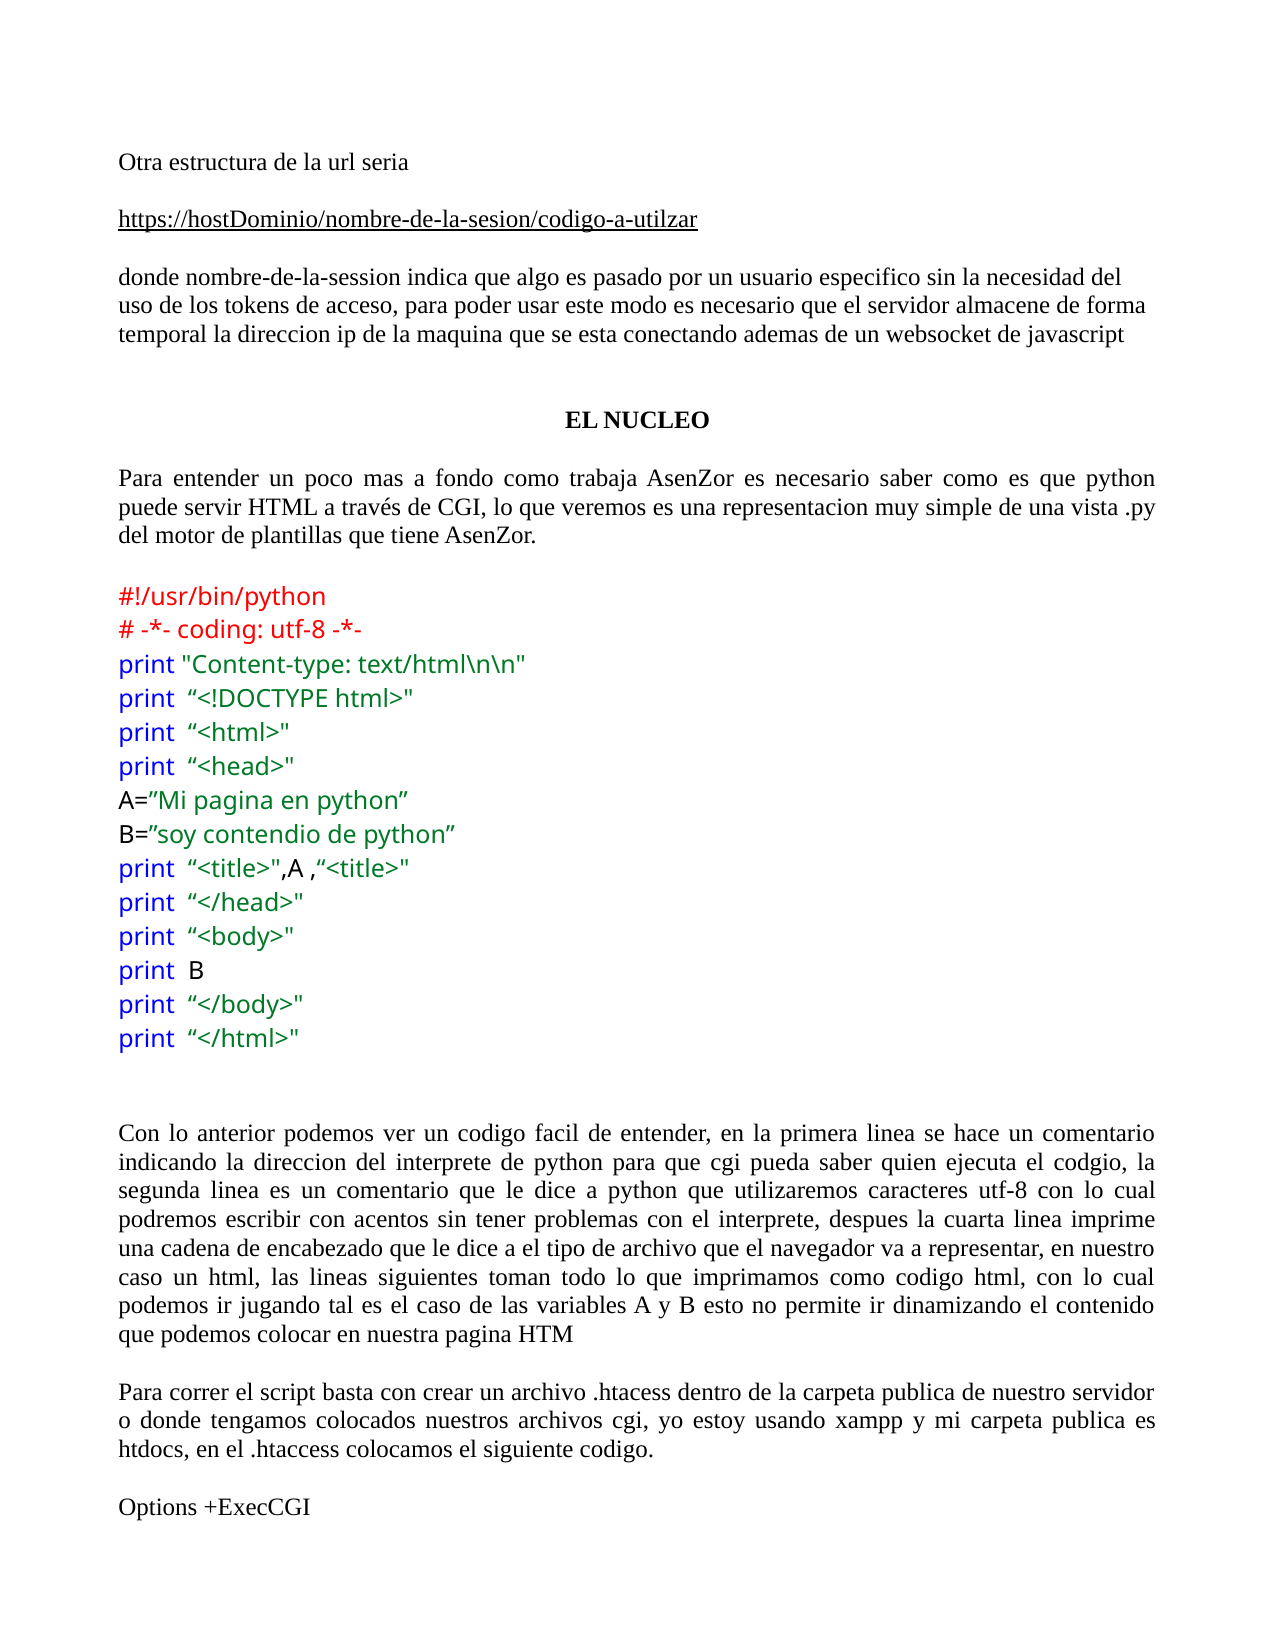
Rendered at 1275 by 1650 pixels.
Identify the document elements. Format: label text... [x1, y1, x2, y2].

text Otra estructura de la url seria [118, 147, 1157, 176]
text Para entender un poco mas a fondo como trabaja AsenZor es necesario saber como es que python puede servir HTML a través de CGI, lo que veremos es una representacion muy simple de una vista .py del motor de plantillas que tiene AsenZor. [118, 463, 1157, 549]
text Para correr el script basta con crear un archivo .htacess dentro de la carpeta publica de nuestro servidor o donde tengamos colocados nuestros archivos cgi, yo estoy usando xampp y mi carpeta publica es htdocs, en el .htaccess colocamos el siguiente codigo. [118, 1377, 1157, 1463]
text print “<title>",A ,“<title>" [118, 851, 1157, 885]
text print “</head>" [118, 885, 1157, 919]
text print “</body>" [118, 987, 1157, 1021]
text Con lo anterior podemos ver un codigo facil de entender, en la primera linea se hace un comentario indicando la direccion del interprete de python para que cgi pueda saber quien ejecuta el codgio, la segunda linea es un comentario que le dice a python que utilizaremos caracteres utf-8 con lo cual podremos escribir con acentos sin tener problemas con el interprete, despues la cuarta linea imprime una cadena de encabezado que le dice a el tipo de archivo que el navegador va a representar, en nuestro caso un html, las lineas siguientes toman todo lo que imprimamos como codigo html, con lo cual podemos ir jugando tal es el caso de las variables A y B esto no permite ir dinamizando el contenido que podemos colocar en nuestra pagina HTM [118, 1118, 1157, 1348]
text # -*- coding: utf-8 -*- [118, 612, 1157, 646]
text B=”soy contendio de python” [118, 817, 1157, 851]
text A=”Mi pagina en python” [118, 782, 1157, 817]
text donde nombre-de-la-session indica que algo es pasado por un usuario especifico sin la necesidad del uso de los tokens de acceso, para poder usar este modo es necesario que el servidor almacene de forma temporal la direccion ip de la maquina que se esta conectando ademas de un websocket de javascript [118, 262, 1157, 348]
text #!/usr/bin/python [118, 578, 1157, 612]
text print "Content-type: text/html\n\n" [118, 646, 1157, 680]
text Options +ExecCGI [118, 1492, 1157, 1520]
text print B [118, 953, 1157, 987]
text print “<head>" [118, 748, 1157, 782]
text print “<!DOCTYPE html>" [118, 680, 1157, 714]
text EL NUCLEO [118, 406, 1157, 434]
text print “</html>" [118, 1021, 1157, 1055]
text print “<body>" [118, 919, 1157, 953]
text https://hostDominio/nombre-de-la-sesion/codigo-a-utilzar [118, 204, 1157, 233]
text print “<html>" [118, 714, 1157, 748]
